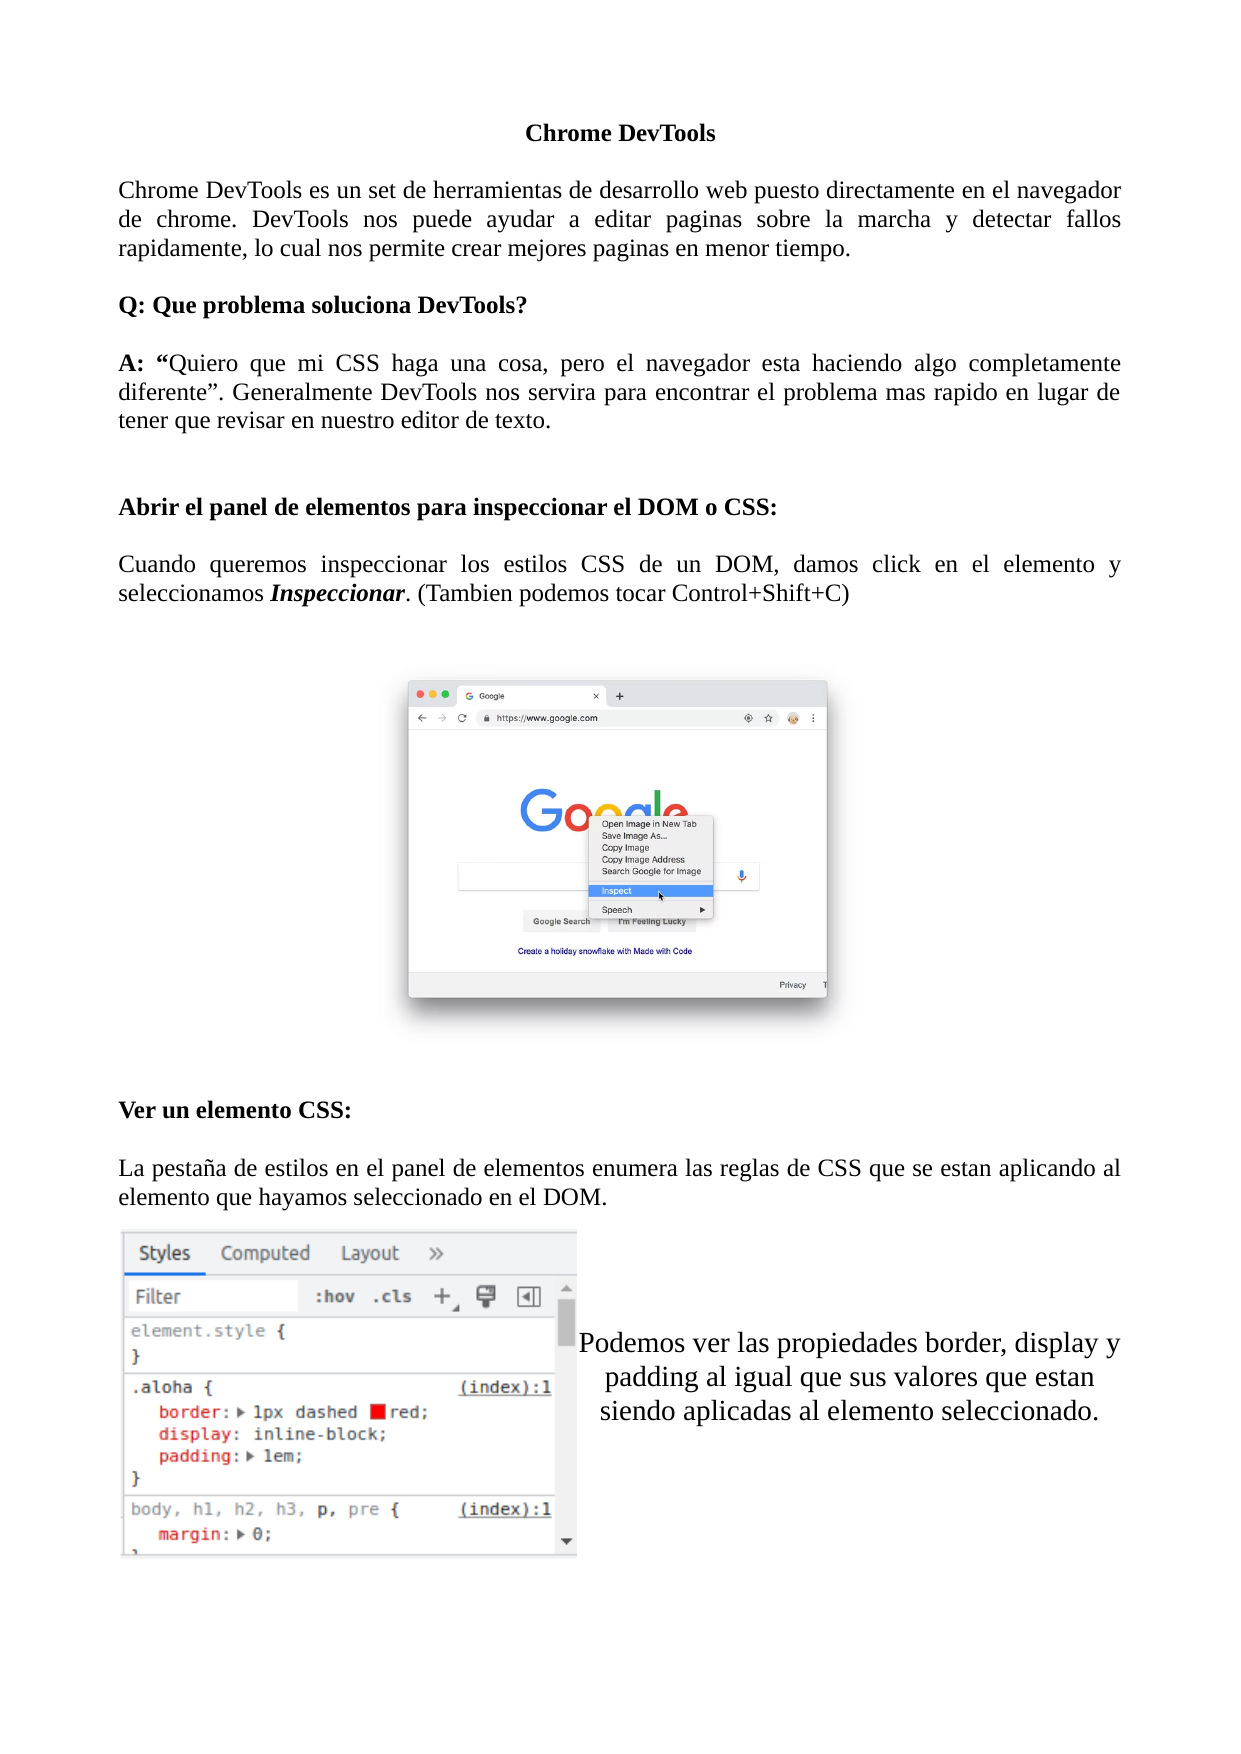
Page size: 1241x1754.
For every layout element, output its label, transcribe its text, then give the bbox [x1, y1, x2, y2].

text Podemos ver las propiedades border, display y padding al igual que sus valores que estan siendo aplicadas al elemento seleccionado. [577, 1326, 1122, 1426]
text La pestaña de estilos en el panel de elementos enumera las reglas de CSS que se estan aplicando al elemento que hayamos seleccionado en el DOM. [118, 1153, 1122, 1211]
text Cuando queremos inspeccionar los estilos CSS de un DOM, damos click en el elemento y seleccionamos Inspeccionar. (Tambien podemos tocar Control+Shift+C) [118, 549, 1122, 607]
text Ver un elemento CSS: [118, 1096, 1122, 1124]
picture [356, 635, 885, 1064]
text Abrir el panel de elementos para inspeccionar el DOM o CSS: [118, 492, 1122, 521]
text Chrome DevTools es un set de herramientas de desarrollo web puesto directamente en el navegador de chrome. DevTools nos puede ayudar a editar paginas sobre la marcha y detectar fallos rapidamente, lo cual nos permite crear mejores paginas en menor tiempo. [118, 176, 1122, 262]
text Chrome DevTools [118, 118, 1122, 147]
picture [120, 1229, 577, 1559]
text Q: Que problema soluciona DevTools? [118, 291, 1122, 319]
text A: “Quiero que mi CSS haga una cosa, pero el navegador esta haciendo algo completamente diferente”. Generalmente DevTools nos servira para encontrar el problema mas rapido en lugar de tener que revisar en nuestro editor de texto. [118, 348, 1122, 434]
